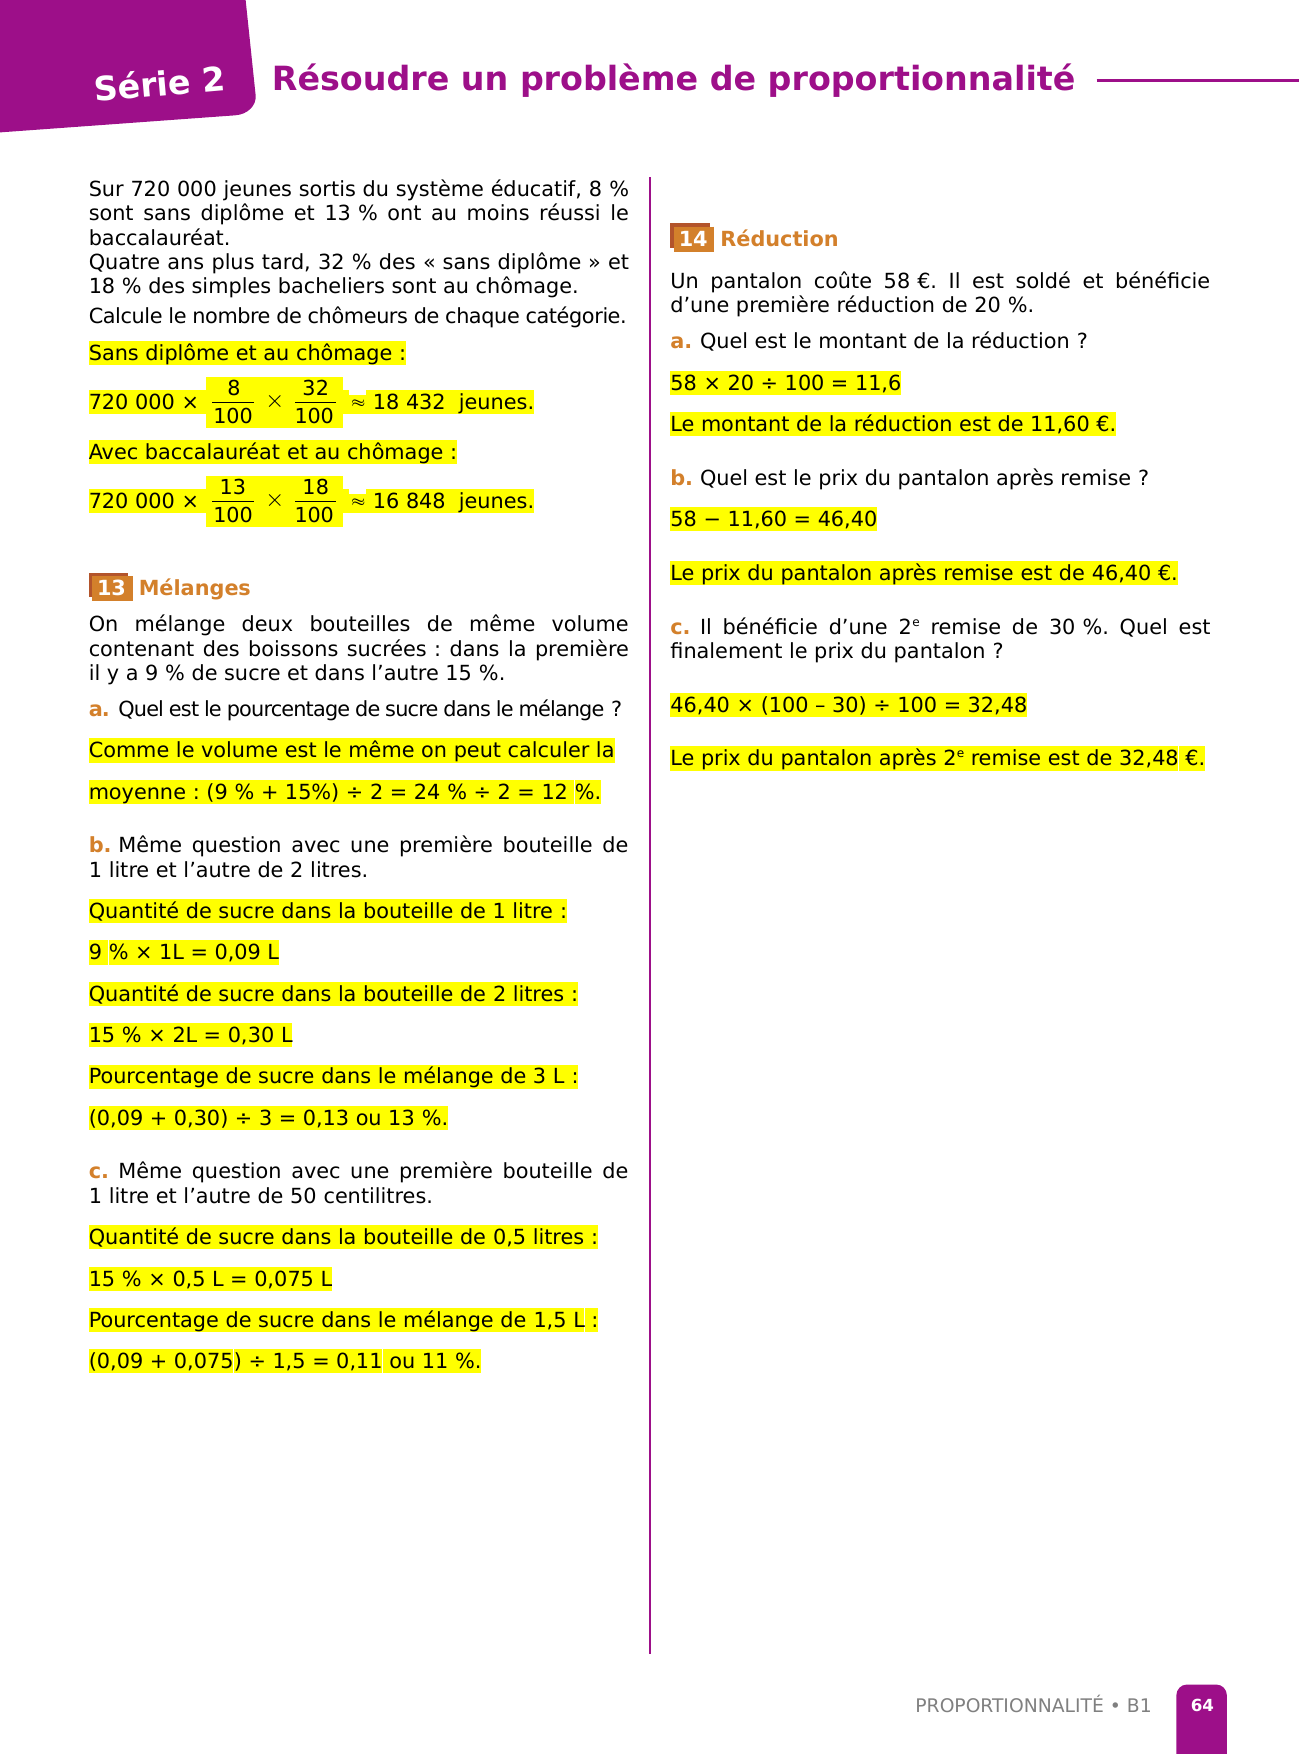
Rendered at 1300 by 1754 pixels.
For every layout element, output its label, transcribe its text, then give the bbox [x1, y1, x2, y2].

list Quantité de sucre dans la bouteille de 1 litre : [88, 882, 629, 923]
list ≈ 16 848 jeunes. [343, 476, 629, 527]
list Il bénéficie d’une 2e remise de 30 %. Quel est finalement le prix du pantalon ? [670, 615, 1211, 663]
subtitle Mélanges [128, 573, 629, 601]
list Quel est le pourcentage de sucre dans le mélange ? [88, 697, 629, 721]
list 15 % × 0,5 L = 0,075 L [88, 1249, 629, 1291]
list Même question avec une première bouteille de 1 litre et l’autre de 50 centilitres. [88, 1159, 629, 1208]
list 58 − 11,60 = 46,40 [670, 490, 1211, 531]
list (0,09 + 0,075) ÷ 1,5 = 0,11 ou 11 %. [88, 1332, 629, 1373]
list On mélange deux bouteilles de même volume contenant des boissons sucrées : dans la première il y a 9 % de sucre et dans l’autre 15 %. [88, 612, 629, 685]
list Le montant de la réduction est de 11,60 €. [670, 395, 1211, 436]
list (0,09 + 0,30) ÷ 3 = 0,13 ou 13 %. [88, 1089, 629, 1130]
list 720 000 × [88, 377, 206, 428]
list Pourcentage de sucre dans le mélange de 1,5 L : [88, 1291, 629, 1332]
list ≈ 18 432 jeunes. [343, 377, 629, 428]
list 720 000 × [88, 476, 206, 527]
list 46,40 × (100 – 30) ÷ 100 = 32,48 [1027, 693, 1211, 717]
list Quel est le prix du pantalon après remise ? [670, 466, 1211, 490]
list 58 × 20 ÷ 100 = 11,6 [670, 354, 1211, 395]
list Quatre ans plus tard, 32 % des « sans diplôme » et 18 % des simples bacheliers sont au chômage. [88, 250, 629, 298]
list 9 % × 1L = 0,09 L [88, 923, 629, 965]
list Quantité de sucre dans la bouteille de 2 litres : [88, 965, 629, 1006]
list Calcule le nombre de chômeurs de chaque catégorie. [88, 304, 629, 329]
list Quel est le montant de la réduction ? [670, 329, 1211, 354]
list Sans diplôme et au chômage : [406, 341, 629, 365]
list 15 % × 2L = 0,30 L [88, 1006, 629, 1047]
list Quantité de sucre dans la bouteille de 0,5 litres : [88, 1208, 629, 1249]
list Même question avec une première bouteille de 1 litre et l’autre de 2 litres. [88, 833, 629, 882]
list Sur 720 000 jeunes sortis du système éducatif, 8 % sont sans diplôme et 13 % ont au moins réussi le baccalauréat. [88, 177, 629, 250]
list Avec baccalauréat et au chômage : [88, 440, 280, 464]
subtitle Réduction [710, 223, 1211, 251]
list Le prix du pantalon après 2e remise est de 32,48 €. [1119, 746, 1179, 771]
list Pourcentage de sucre dans le mélange de 3 L : [88, 1047, 629, 1089]
text Un pantalon coûte 58 €. Il est soldé et bénéficie d’une première réduction de 20 %. [670, 269, 1211, 317]
list Avec baccalauréat et au chômage : [457, 440, 629, 464]
list Comme le volume est le même on peut calculer la moyenne : (9 % + 15%) ÷ 2 = 24 % ÷ 2 = 12 %. [88, 721, 629, 804]
